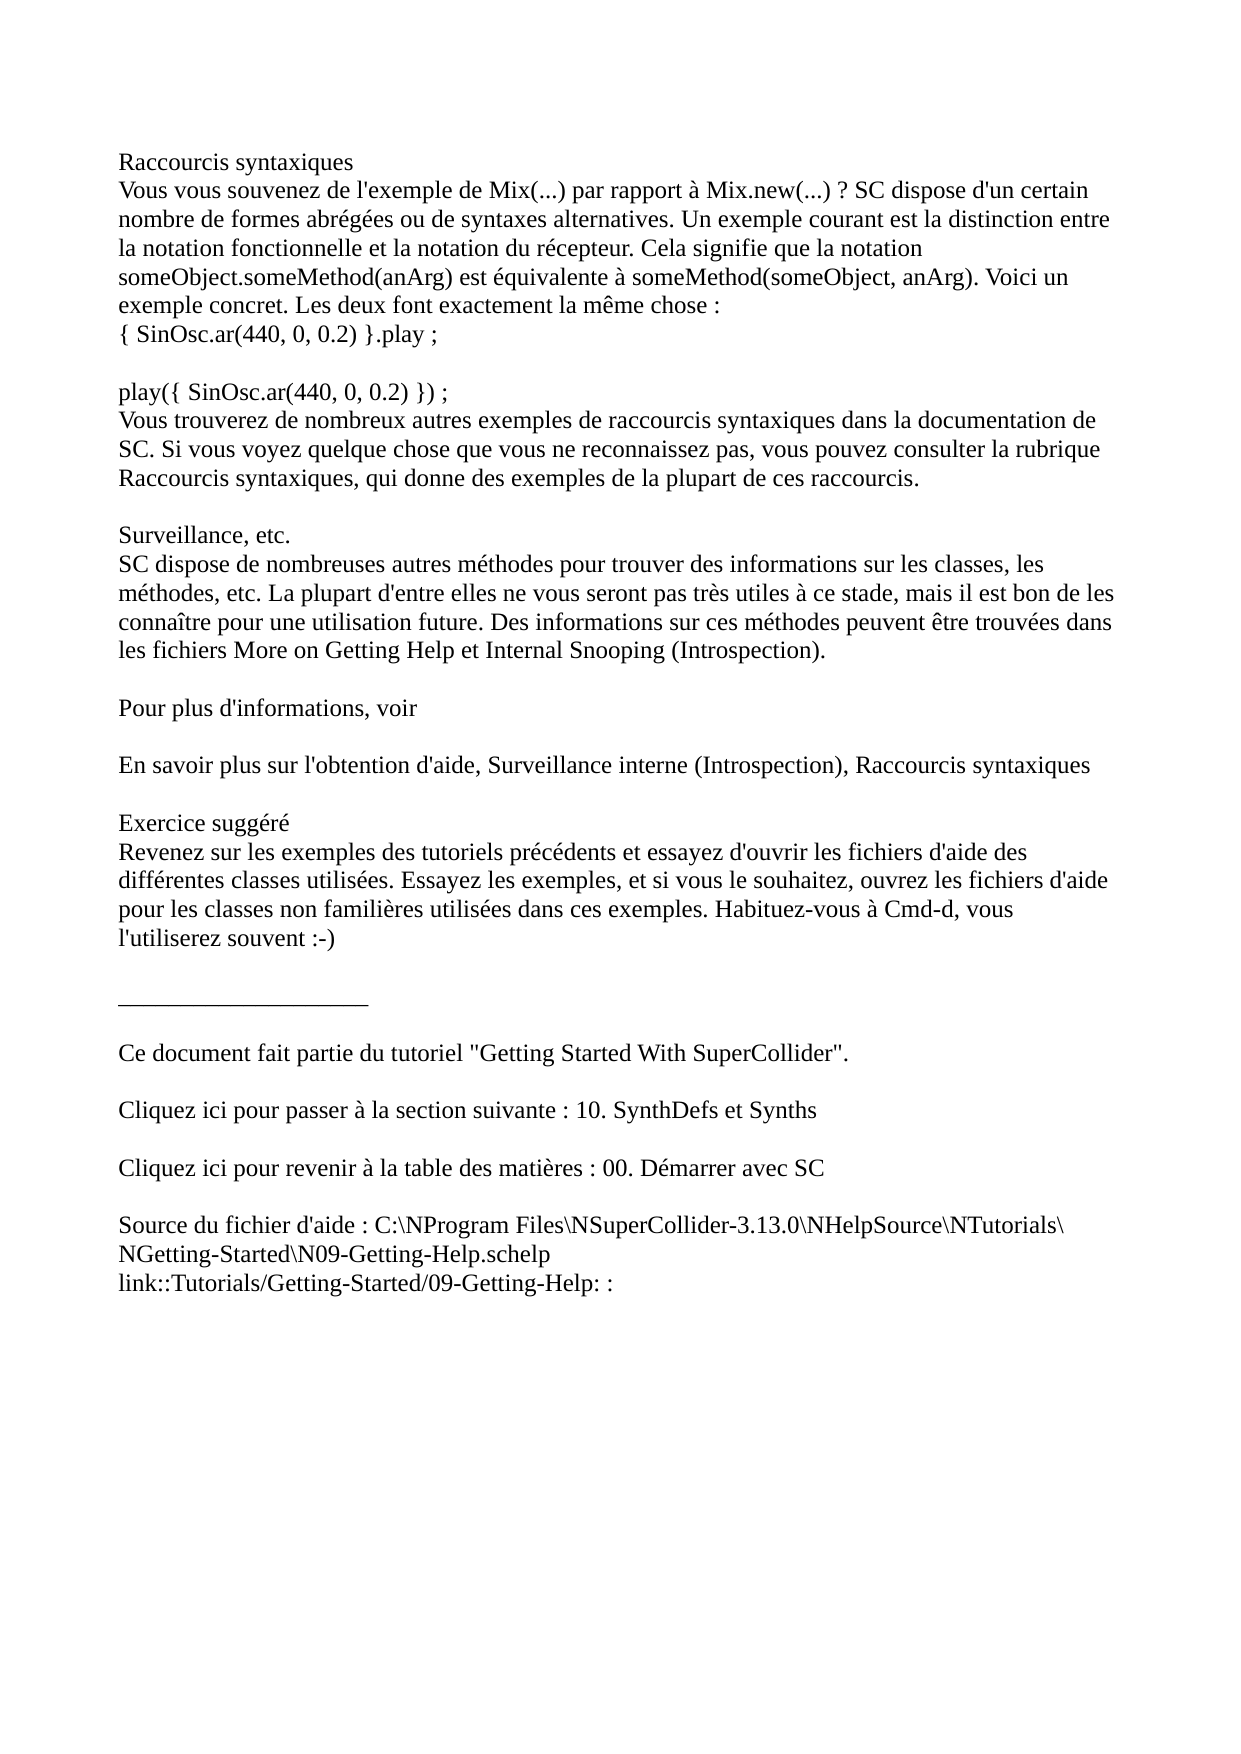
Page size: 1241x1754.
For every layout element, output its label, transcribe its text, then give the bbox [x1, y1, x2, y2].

text Raccourcis syntaxiques Vous vous souvenez de l'exemple de Mix(...) par rapport à Mix.new(...) ? SC dispose d'un certain nombre de formes abrégées ou de syntaxes alternatives. Un exemple courant est la distinction entre la notation fonctionnelle et la notation du récepteur. Cela signifie que la notation someObject.someMethod(anArg) est équivalente à someMethod(someObject, anArg). Voici un exemple concret. Les deux font exactement la même chose : { SinOsc.ar(440, 0, 0.2) }.play ; play({ SinOsc.ar(440, 0, 0.2) }) ; Vous trouverez de nombreux autres exemples de raccourcis syntaxiques dans la documentation de SC. Si vous voyez quelque chose que vous ne reconnaissez pas, vous pouvez consulter la rubrique Raccourcis syntaxiques, qui donne des exemples de la plupart de ces raccourcis. Surveillance, etc. SC dispose de nombreuses autres méthodes pour trouver des informations sur les classes, les méthodes, etc. La plupart d'entre elles ne vous seront pas très utiles à ce stade, mais il est bon de les connaître pour une utilisation future. Des informations sur ces méthodes peuvent être trouvées dans les fichiers More on Getting Help et Internal Snooping (Introspection). Pour plus d'informations, voir En savoir plus sur l'obtention d'aide, Surveillance interne (Introspection), Raccourcis syntaxiques Exercice suggéré Revenez sur les exemples des tutoriels précédents et essayez d'ouvrir les fichiers d'aide des différentes classes utilisées. Essayez les exemples, et si vous le souhaitez, ouvrez les fichiers d'aide pour les classes non familières utilisées dans ces exemples. Habituez-vous à Cmd-d, vous l'utiliserez souvent :-) ____________________ Ce document fait partie du tutoriel "Getting Started With SuperCollider". Cliquez ici pour passer à la section suivante : 10. SynthDefs et Synths Cliquez ici pour revenir à la table des matières : 00. Démarrer avec SC Source du fichier d'aide : C:\NProgram Files\NSuperCollider-3.13.0\NHelpSource\NTutorials\NGetting-Started\N09-Getting-Help.schelp link::Tutorials/Getting-Started/09-Getting-Help: : [118, 118, 1122, 1297]
